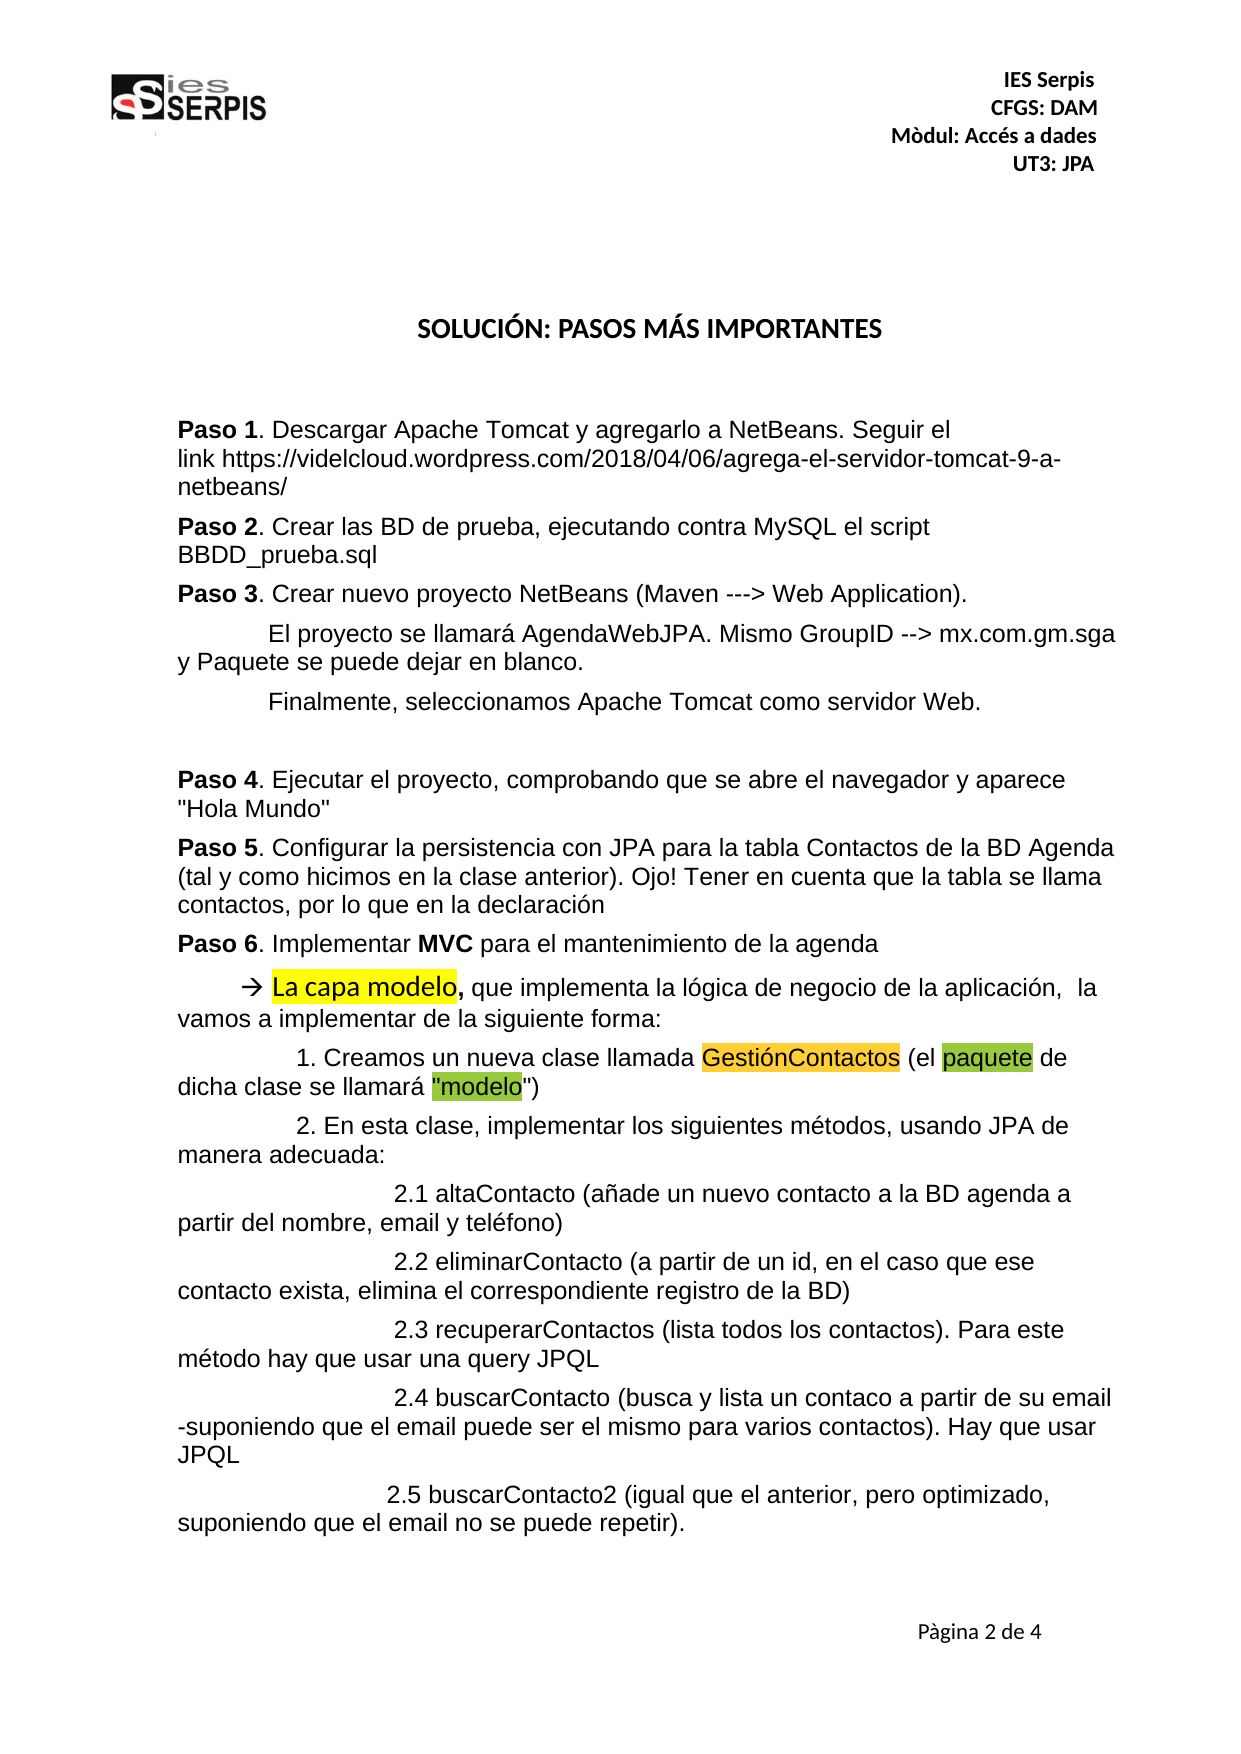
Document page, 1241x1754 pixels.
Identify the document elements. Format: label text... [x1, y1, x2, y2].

text 2.2 eliminarContacto (a partir de un id, en el caso que ese contacto exista, elimina el correspondiente registro de la BD) [177, 1247, 1122, 1304]
text 2. En esta clase, implementar los siguientes métodos, usando JPA de manera adecuada: [177, 1111, 1122, 1169]
text Paso 5. Configurar la persistencia con JPA para la tabla Contactos de la BD Agenda (tal y como hicimos en la clase anterior). Ojo! Tener en cuenta que la tabla se llama contactos, por lo que en la declaración [177, 833, 1122, 919]
text 1. Creamos un nueva clase llamada GestiónContactos (el paquete de dicha clase se llamará "modelo") [177, 1043, 1122, 1101]
text 2.5 buscarContacto2 (igual que el anterior, pero optimizado, suponiendo que el email no se puede repetir). [177, 1479, 1122, 1537]
text SOLUCIÓN: PASOS MÁS IMPORTANTES [177, 310, 1122, 346]
text 2.4 buscarContacto (busca y lista un contaco a partir de su email -suponiendo que el email puede ser el mismo para varios contactos). Hay que usar JPQL [177, 1383, 1122, 1469]
text Finalmente, seleccionamos Apache Tomcat como servidor Web. [177, 686, 1122, 715]
text Paso 3. Crear nuevo proyecto NetBeans (Maven ---> Web Application). [177, 579, 1122, 608]
text 2.1 altaContacto (añade un nuevo contacto a la BD agenda a partir del nombre, email y teléfono) [177, 1179, 1122, 1237]
text El proyecto se llamará AgendaWebJPA. Mismo GroupID --> mx.com.gm.sga y Paquete se puede dejar en blanco. [177, 618, 1122, 676]
text Paso 4. Ejecutar el proyecto, comprobando que se abre el navegador y aparece "Hola Mundo" [177, 765, 1122, 822]
text Paso 1. Descargar Apache Tomcat y agregarlo a NetBeans. Seguir el link https://videlcloud.wordpress.com/2018/04/06/agrega-el-servidor-tomcat-9-a-netbeans/ [177, 415, 1122, 501]
text Paso 6. Implementar MVC para el mantenimiento de la agenda [177, 929, 1122, 958]
text  La capa modelo, que implementa la lógica de negocio de la aplicación, la vamos a implementar de la siguiente forma: [177, 968, 1122, 1033]
text 2.3 recuperarContactos (lista todos los contactos). Para este método hay que usar una query JPQL [177, 1315, 1122, 1372]
text Paso 2. Crear las BD de prueba, ejecutando contra MySQL el script BBDD_prueba.sql [177, 511, 1122, 569]
picture [105, 65, 279, 136]
